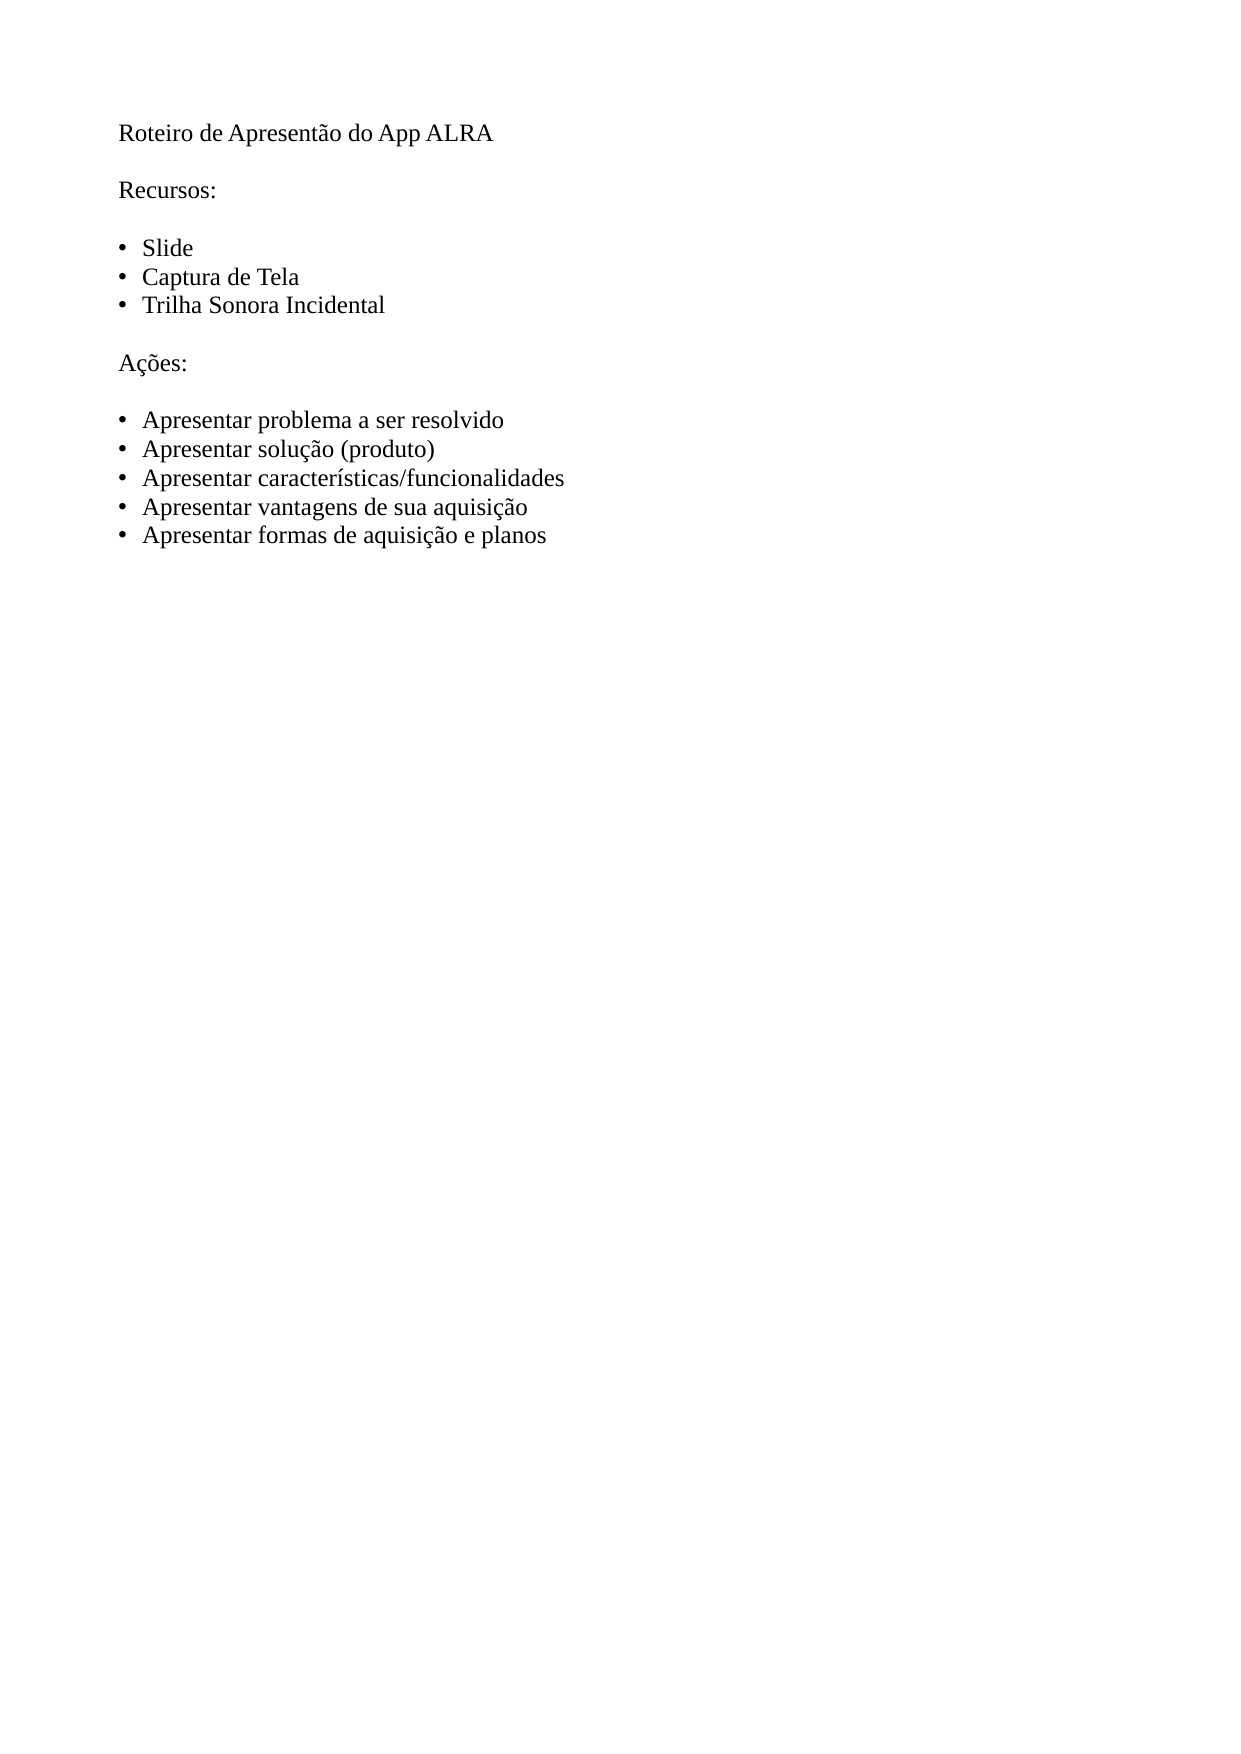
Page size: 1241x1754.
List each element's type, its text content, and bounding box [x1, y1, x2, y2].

list Slide [118, 233, 1122, 262]
list Trilha Sonora Incidental [118, 291, 1122, 319]
list Apresentar vantagens de sua aquisição [118, 492, 1122, 521]
list Apresentar formas de aquisição e planos [118, 521, 1122, 549]
text Recursos: [118, 176, 1122, 204]
list Captura de Tela [118, 262, 1122, 291]
list Apresentar características/funcionalidades [118, 463, 1122, 492]
text Ações: [118, 348, 1122, 377]
list Apresentar problema a ser resolvido [118, 406, 1122, 434]
text Roteiro de Apresentão do App ALRA [118, 118, 1122, 147]
list Apresentar solução (produto) [118, 434, 1122, 463]
